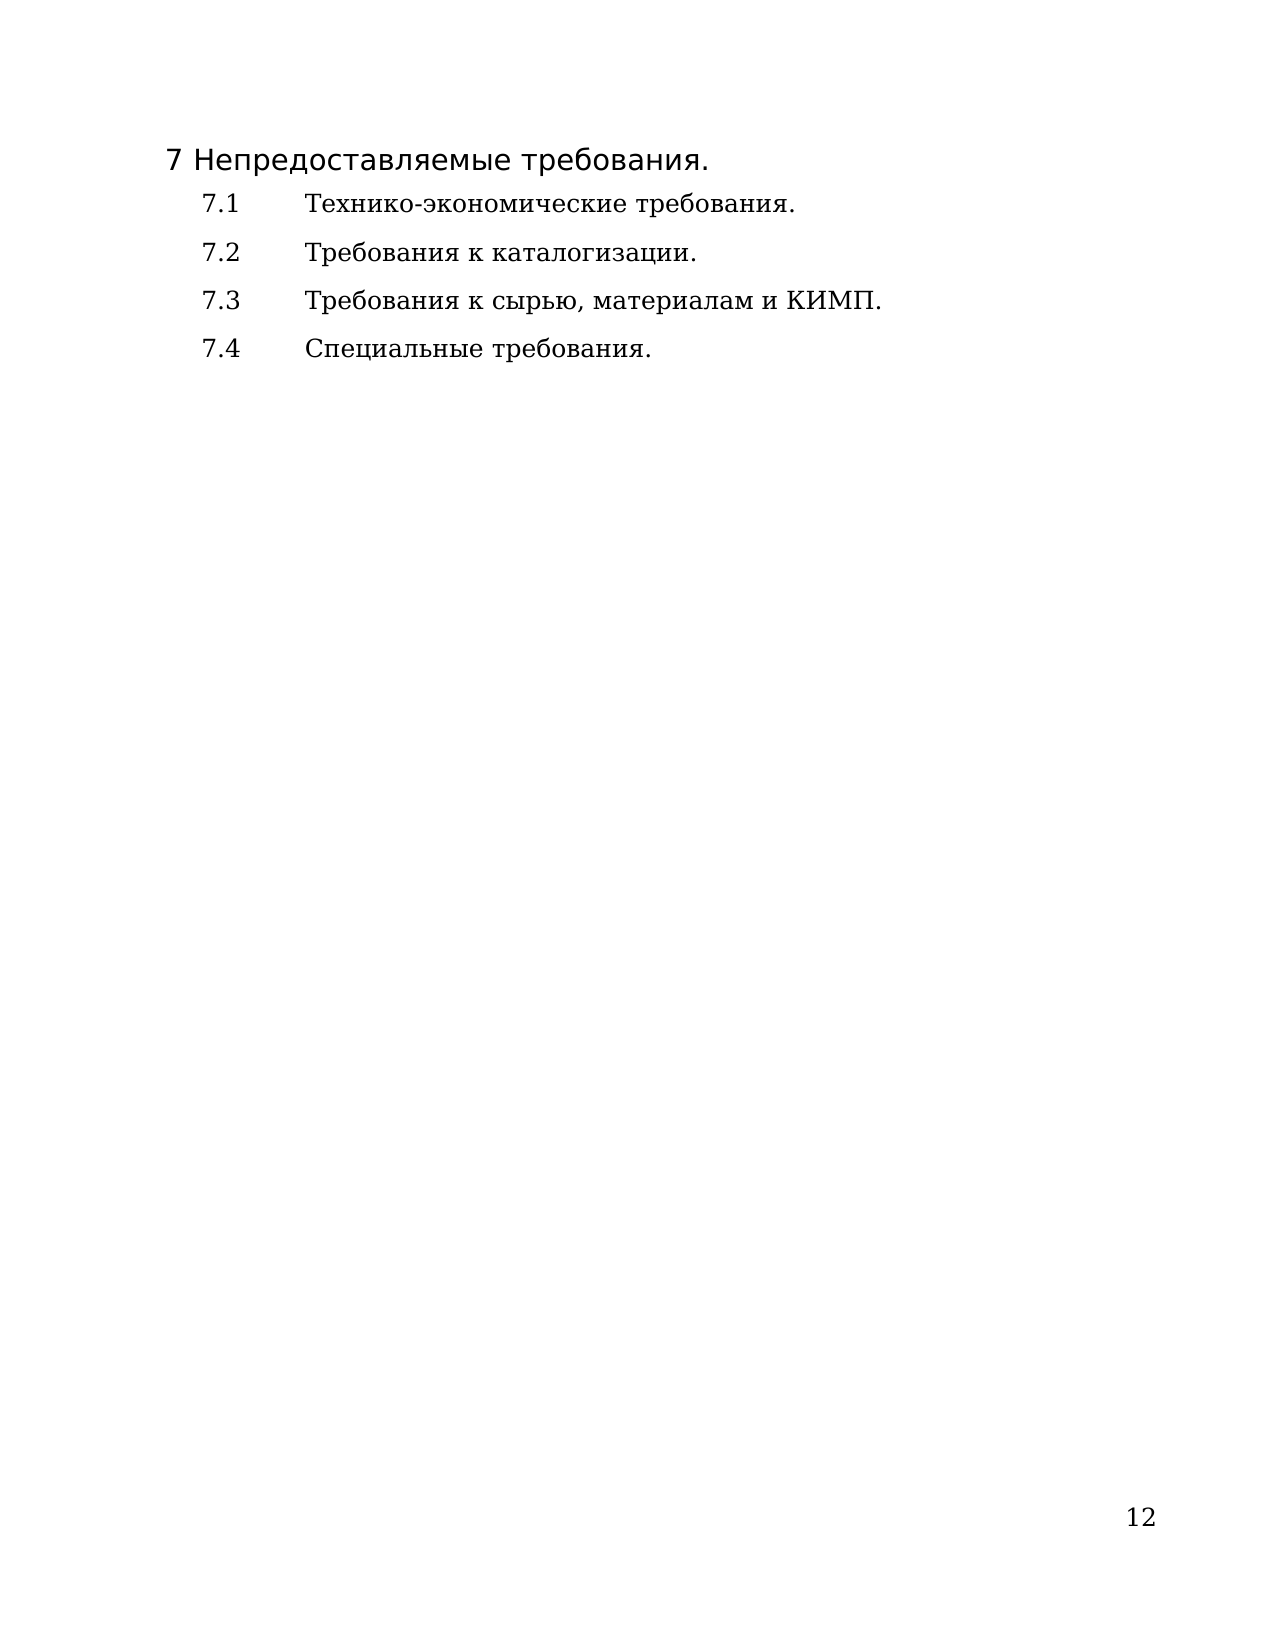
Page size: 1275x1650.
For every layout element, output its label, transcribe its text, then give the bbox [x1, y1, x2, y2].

list Специальные требования. [193, 334, 1157, 363]
list Технико-экономические требования. [193, 189, 1157, 219]
subtitle Непредоставляемые требования. [156, 143, 1157, 177]
list Требования к каталогизации. [193, 238, 1157, 267]
list Требования к сырью, материалам и КИМП. [193, 286, 1157, 315]
